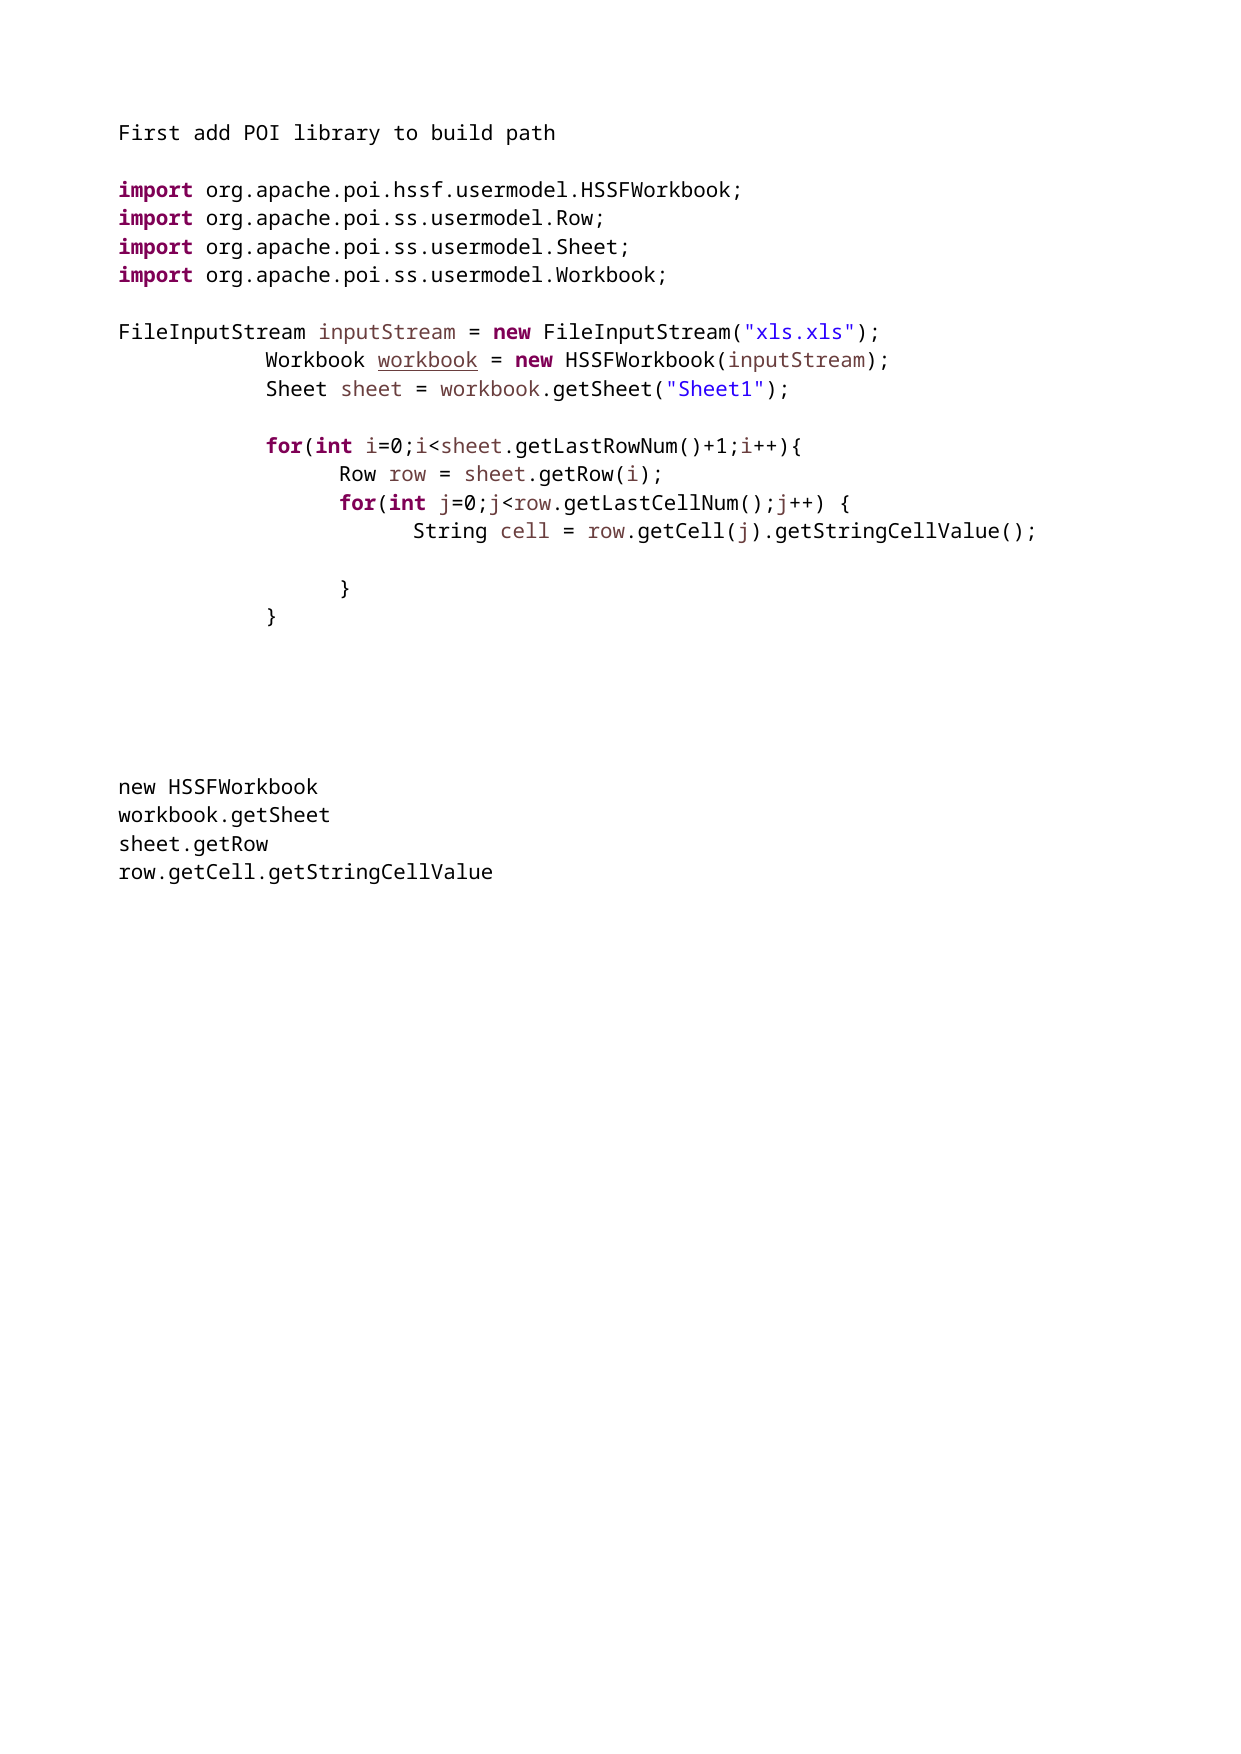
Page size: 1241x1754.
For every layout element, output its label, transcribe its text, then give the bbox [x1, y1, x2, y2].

text } [118, 573, 1122, 602]
text for(int j=0;j<row.getLastCellNum();j++) { [118, 488, 1122, 516]
text row.getCell.getStringCellValue [118, 857, 1122, 886]
text new HSSFWorkbook [118, 772, 1122, 801]
text for(int i=0;i<sheet.getLastRowNum()+1;i++){ [118, 431, 1122, 459]
text FileInputStream inputStream = new FileInputStream("xls.xls"); [118, 317, 1122, 346]
text import org.apache.poi.ss.usermodel.Row; [118, 203, 1122, 232]
text import org.apache.poi.ss.usermodel.Workbook; [118, 260, 1122, 289]
text sheet.getRow [118, 829, 1122, 857]
text } [118, 602, 1122, 630]
text import org.apache.poi.hssf.usermodel.HSSFWorkbook; [118, 175, 1122, 203]
text import org.apache.poi.ss.usermodel.Sheet; [118, 232, 1122, 260]
text String cell = row.getCell(j).getStringCellValue(); [118, 516, 1122, 545]
text Row row = sheet.getRow(i); [118, 459, 1122, 488]
text Sheet sheet = workbook.getSheet("Sheet1"); [118, 374, 1122, 402]
text workbook.getSheet [118, 801, 1122, 829]
text First add POI library to build path [118, 118, 1122, 147]
text Workbook workbook = new HSSFWorkbook(inputStream); [118, 346, 1122, 374]
